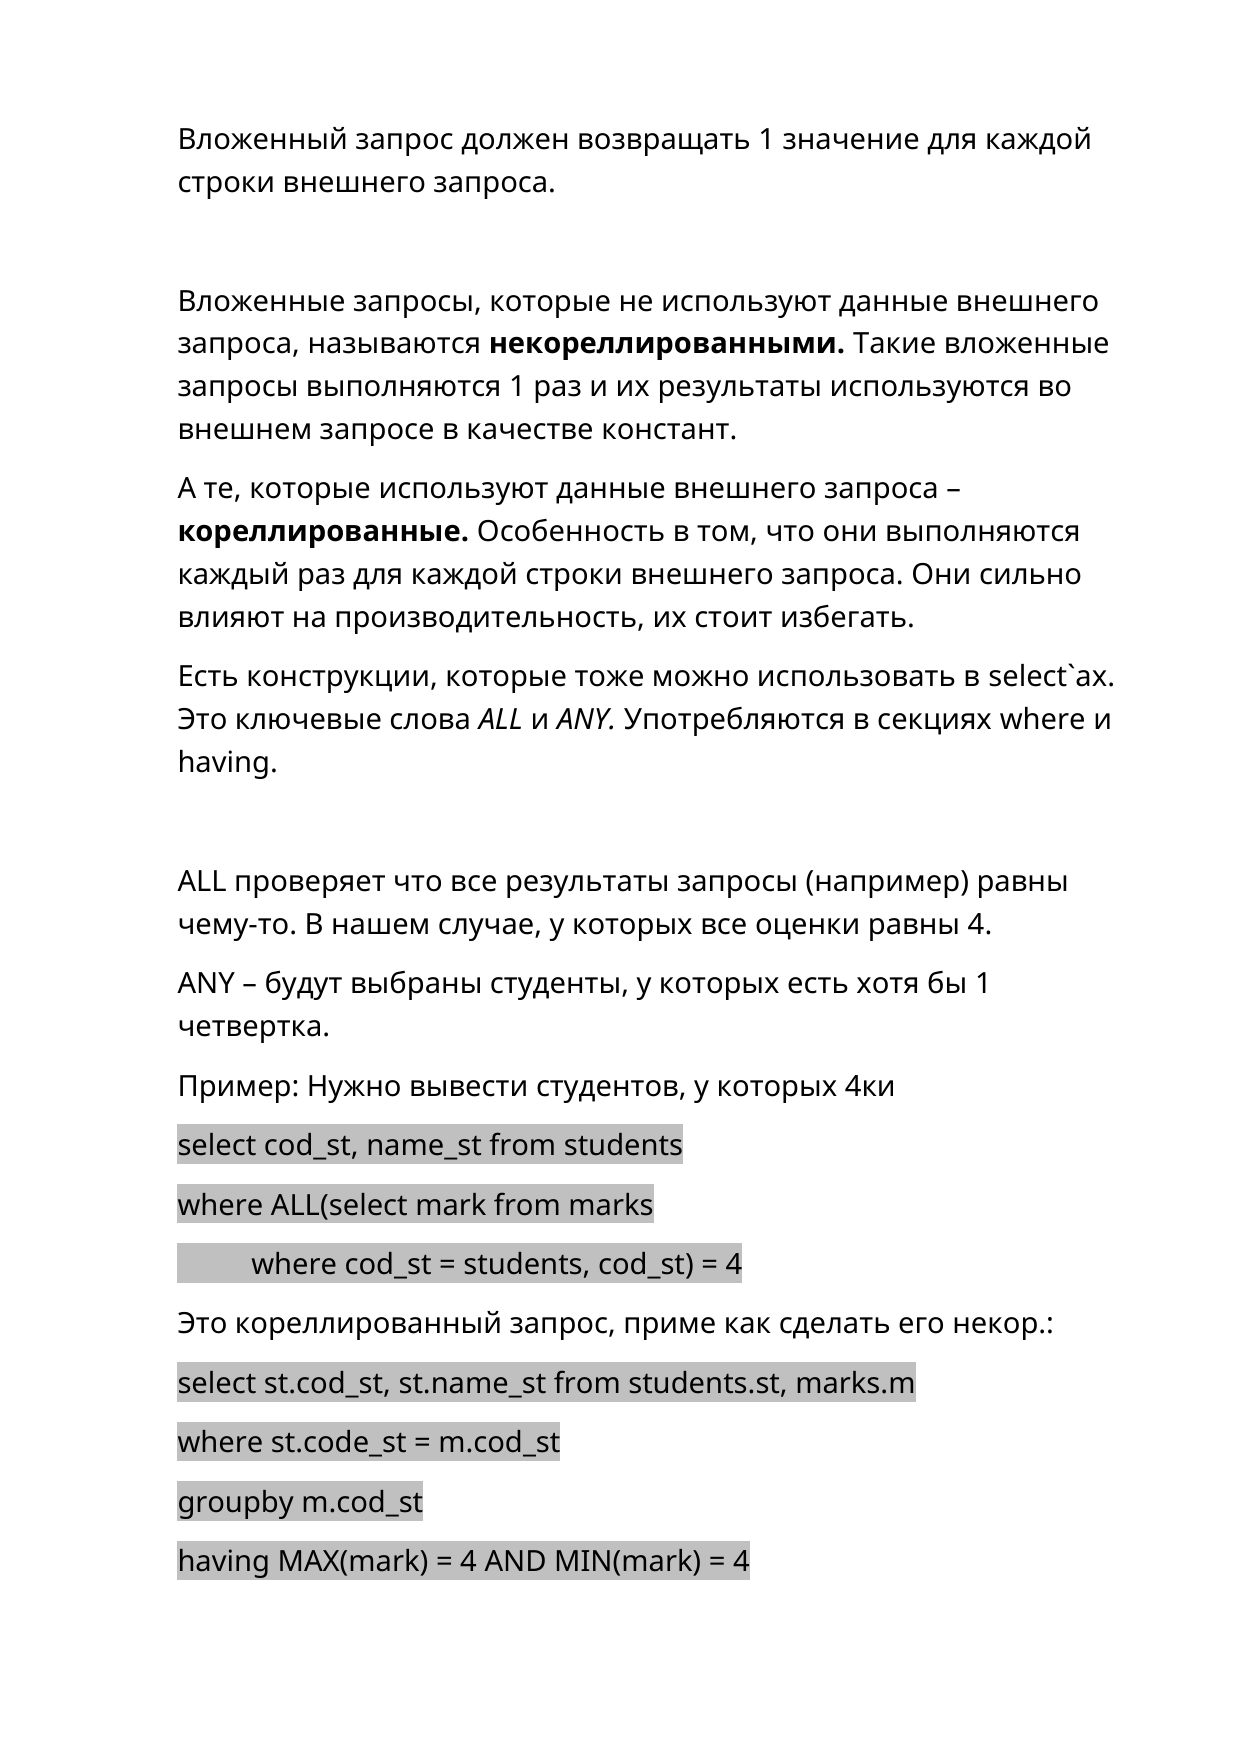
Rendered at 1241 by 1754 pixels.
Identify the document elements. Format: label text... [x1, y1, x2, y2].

text having MAX(mark) = 4 AND MIN(mark) = 4 [177, 1541, 1152, 1580]
text where st.code_st = m.cod_st [177, 1422, 1152, 1461]
text Вложенные запросы, которые не используют данные внешнего запроса, называются некореллированными. Такие вложенные запросы выполняются 1 раз и их результаты используются во внешнем запросе в качестве констант. [177, 280, 1152, 448]
text Пример: Нужно вывести студентов, у которых 4ки [177, 1065, 1152, 1104]
text select cod_st, name_st from students [177, 1124, 1152, 1164]
text ANY – будут выбраны студенты, у которых есть хотя бы 1 четвертка. [177, 963, 1152, 1045]
text ALL проверяет что все результаты запросы (например) равны чему-то. В нашем случае, у которых все оценки равны 4. [177, 860, 1152, 943]
text Это кореллированный запрос, приме как сделать его некор.: [177, 1303, 1152, 1342]
text where ALL(select mark from marks [177, 1184, 1152, 1223]
text Вложенный запрос должен возвращать 1 значение для каждой строки внешнего запроса. [177, 118, 1152, 201]
text Есть конструкции, которые тоже можно использовать в select`ах. Это ключевые слова ALL и ANY. Употребляются в секциях where и having. [177, 656, 1152, 781]
text А те, которые используют данные внешнего запроса – кореллированные. Особенность в том, что они выполняются каждый раз для каждой строки внешнего запроса. Они сильно влияют на производительность, их стоит избегать. [177, 468, 1152, 636]
text where cod_st = students, cod_st) = 4 [177, 1243, 1152, 1283]
text groupby m.cod_st [177, 1481, 1152, 1521]
text select st.cod_st, st.name_st from students.st, marks.m [177, 1362, 1152, 1402]
